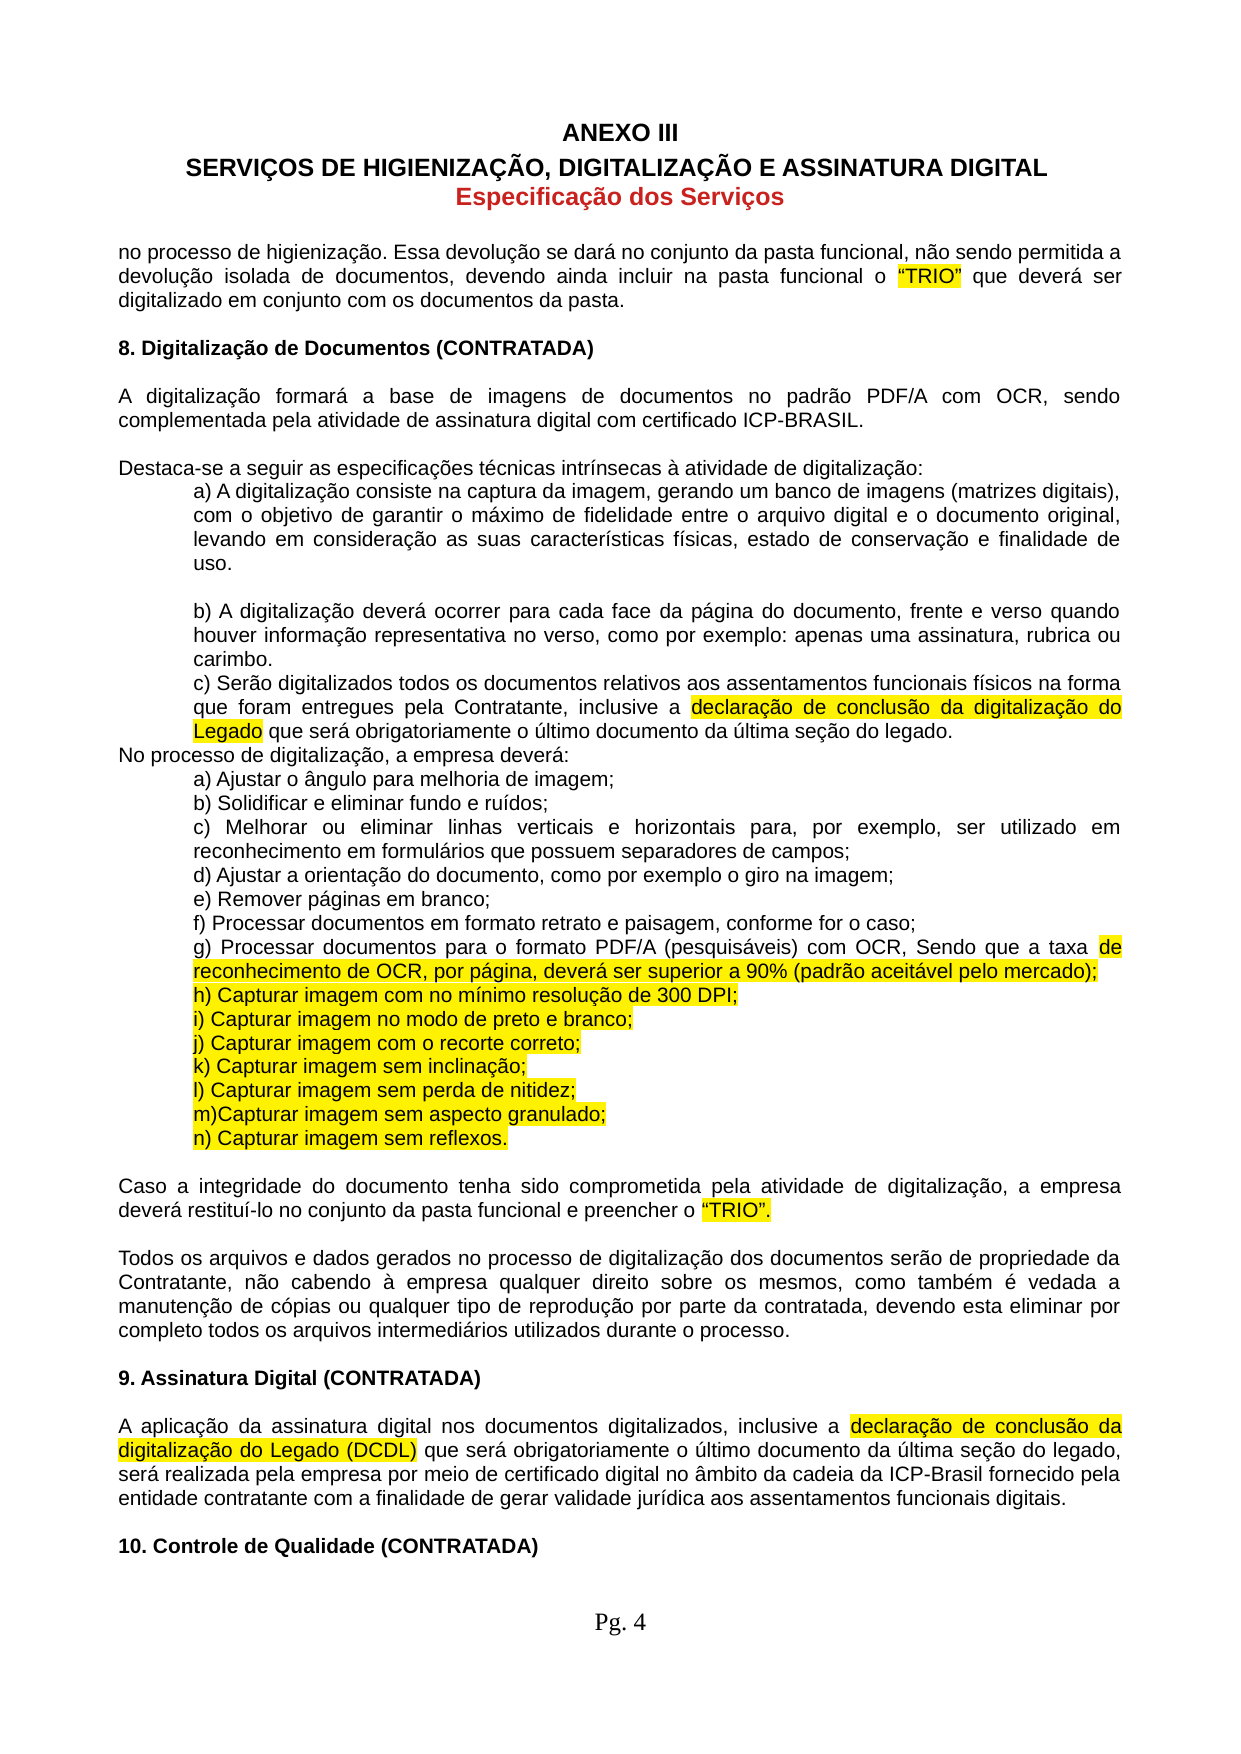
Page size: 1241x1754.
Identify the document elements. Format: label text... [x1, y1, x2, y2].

text h) Capturar imagem com no mínimo resolução de 300 DPI; [193, 982, 1122, 1006]
text A digitalização formará a base de imagens de documentos no padrão PDF/A com OCR, sendo complementada pela atividade de assinatura digital com certificado ICP-BRASIL. [118, 383, 1122, 431]
text c) Serão digitalizados todos os documentos relativos aos assentamentos funcionais físicos na forma que foram entregues pela Contratante, inclusive a declaração de conclusão da digitalização do Legado que será obrigatoriamente o último documento da última seção do legado. [193, 671, 1122, 743]
text a) Ajustar o ângulo para melhoria de imagem; [193, 767, 1122, 791]
text l) Capturar imagem sem perda de nitidez; [193, 1078, 1122, 1102]
text Destaca-se a seguir as especificações técnicas intrínsecas à atividade de digitalização: [118, 455, 1122, 479]
text i) Capturar imagem no modo de preto e branco; [193, 1006, 1122, 1030]
text m)Capturar imagem sem aspecto granulado; [193, 1102, 1122, 1126]
text 9. Assinatura Digital (CONTRATADA) [118, 1366, 1122, 1390]
text k) Capturar imagem sem inclinação; [193, 1054, 1122, 1078]
text j) Capturar imagem com o recorte correto; [193, 1030, 1122, 1054]
text 10. Controle de Qualidade (CONTRATADA) [118, 1533, 1122, 1557]
text Todos os arquivos e dados gerados no processo de digitalização dos documentos serão de propriedade da Contratante, não cabendo à empresa qualquer direito sobre os mesmos, como também é vedada a manutenção de cópias ou qualquer tipo de reprodução por parte da contratada, devendo esta eliminar por completo todos os arquivos intermediários utilizados durante o processo. [118, 1246, 1122, 1342]
text d) Ajustar a orientação do documento, como por exemplo o giro na imagem; [193, 863, 1122, 887]
text No processo de digitalização, a empresa deverá: [118, 743, 1122, 767]
text Caso a integridade do documento tenha sido comprometida pela atividade de digitalização, a empresa deverá restituí-lo no conjunto da pasta funcional e preencher o “TRIO”. [118, 1174, 1122, 1222]
text n) Capturar imagem sem reflexos. [193, 1126, 1122, 1150]
text b) Solidificar e eliminar fundo e ruídos; [193, 791, 1122, 815]
text no processo de higienização. Essa devolução se dará no conjunto da pasta funcional, não sendo permitida a devolução isolada de documentos, devendo ainda incluir na pasta funcional o “TRIO” que deverá ser digitalizado em conjunto com os documentos da pasta. [118, 240, 1122, 312]
text b) A digitalização deverá ocorrer para cada face da página do documento, frente e verso quando houver informação representativa no verso, como por exemplo: apenas uma assinatura, rubrica ou carimbo. [193, 599, 1122, 671]
text 8. Digitalização de Documentos (CONTRATADA) [118, 336, 1122, 359]
text f) Processar documentos em formato retrato e paisagem, conforme for o caso; [193, 911, 1122, 934]
text a) A digitalização consiste na captura da imagem, gerando um banco de imagens (matrizes digitais), com o objetivo de garantir o máximo de fidelidade entre o arquivo digital e o documento original, levando em consideração as suas características físicas, estado de conservação e finalidade de uso. [193, 479, 1122, 575]
text g) Processar documentos para o formato PDF/A (pesquisáveis) com OCR, Sendo que a taxa de reconhecimento de OCR, por página, deverá ser superior a 90% (padrão aceitável pelo mercado); [193, 934, 1122, 982]
text A aplicação da assinatura digital nos documentos digitalizados, inclusive a declaração de conclusão da digitalização do Legado (DCDL) que será obrigatoriamente o último documento da última seção do legado, será realizada pela empresa por meio de certificado digital no âmbito da cadeia da ICP-Brasil fornecido pela entidade contratante com a finalidade de gerar validade jurídica aos assentamentos funcionais digitais. [118, 1414, 1122, 1509]
text e) Remover páginas em branco; [193, 887, 1122, 911]
text c) Melhorar ou eliminar linhas verticais e horizontais para, por exemplo, ser utilizado em reconhecimento em formulários que possuem separadores de campos; [193, 815, 1122, 863]
